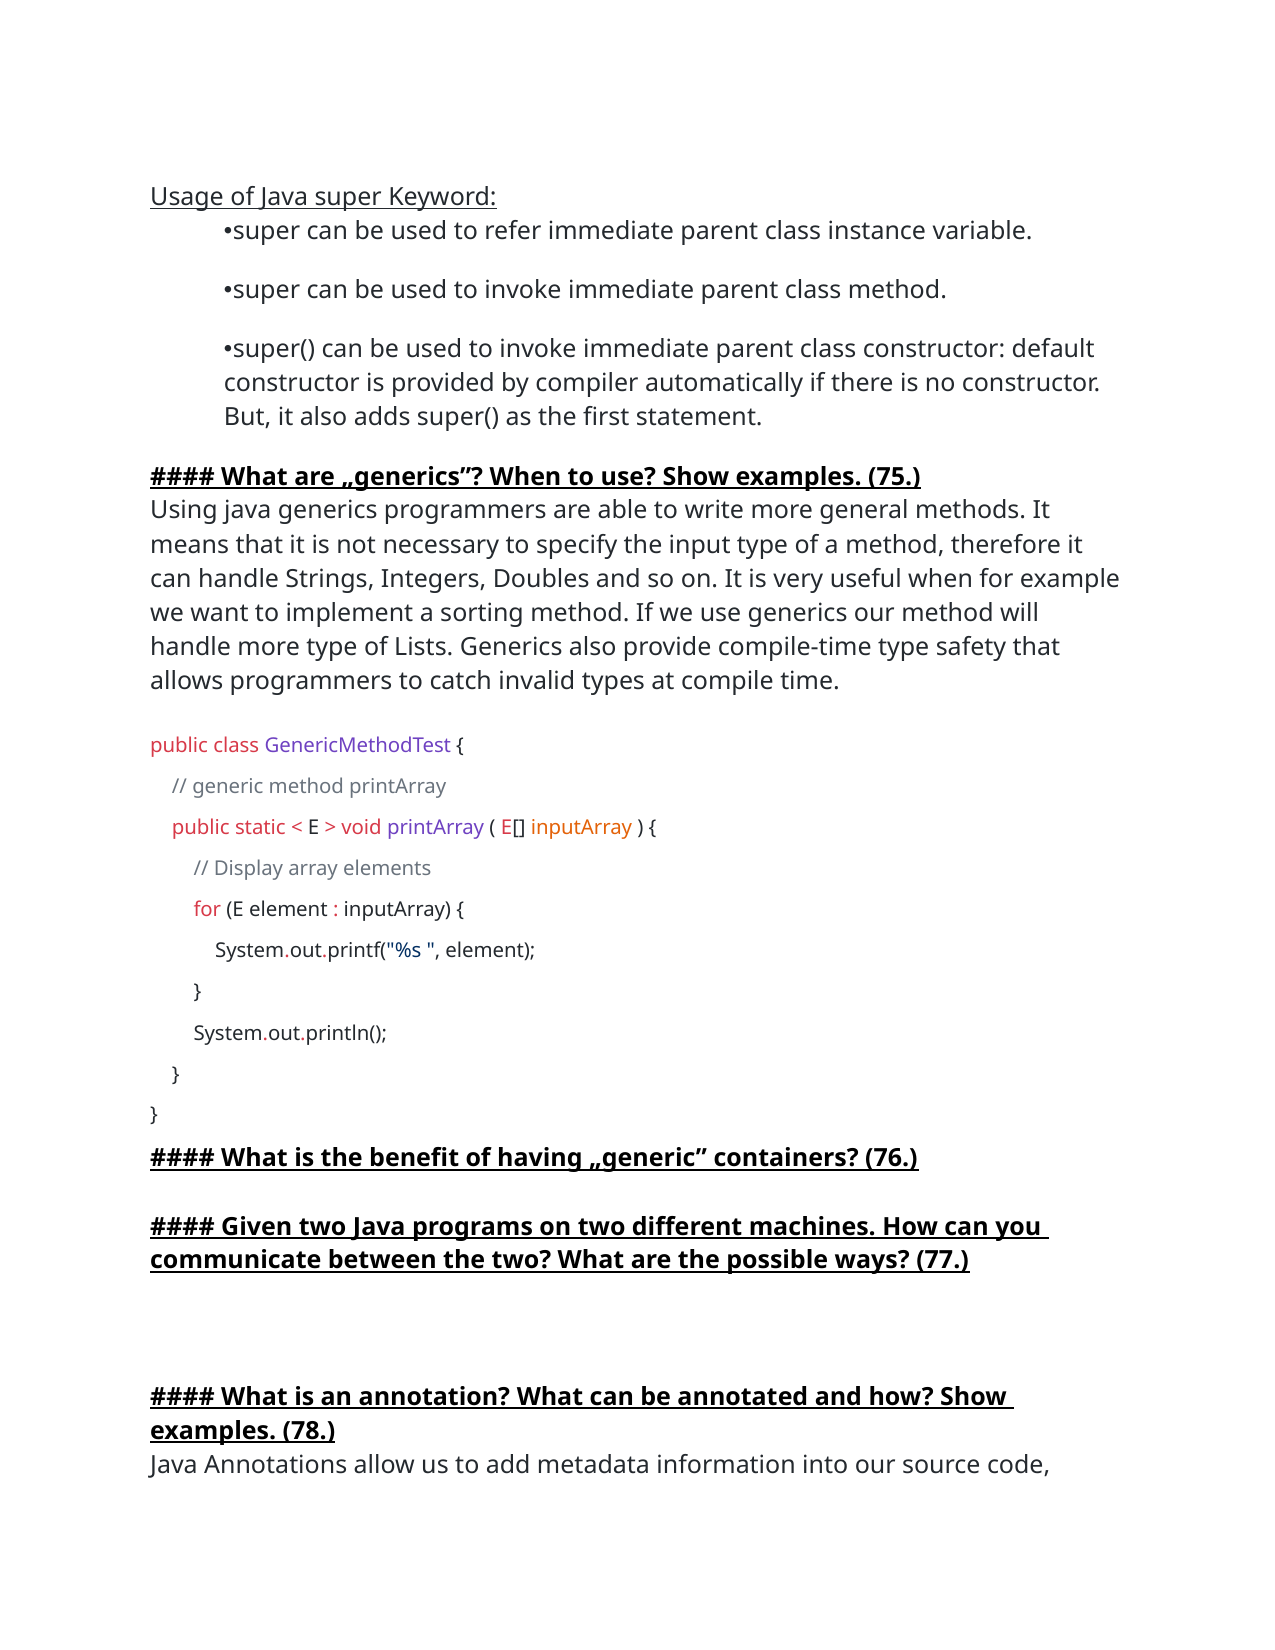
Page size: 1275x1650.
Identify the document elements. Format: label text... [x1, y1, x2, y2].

text #### What is the benefit of having „generic” containers? (76.) [150, 1140, 1125, 1174]
list super can be used to invoke immediate parent class method. [150, 272, 1125, 306]
text System.out.printf("%s ", element); [150, 935, 1125, 964]
text } [150, 1059, 1125, 1087]
text for (E element : inputArray) { [150, 894, 1125, 923]
text Java Annotations allow us to add metadata information into our source code, [150, 1447, 1125, 1481]
text Usage of Java super Keyword: [150, 179, 1125, 213]
text #### Given two Java programs on two different machines. How can you communicate between the two? What are the possible ways? (77.) [150, 1208, 1125, 1276]
text public static < E > void printArray ( E[] inputArray ) { [150, 812, 1125, 840]
text Using java generics programmers are able to write more general methods. It means that it is not necessary to specify the input type of a method, therefore it can handle Strings, Integers, Doubles and so on. It is very useful when for example we want to implement a sorting method. If we use generics our method will handle more type of Lists. Generics also provide compile-time type safety that allows programmers to catch invalid types at compile time. [150, 492, 1125, 697]
text #### What are „generics”? When to use? Show examples. (75.) [150, 458, 1125, 492]
text // Display array elements [150, 853, 1125, 881]
list super() can be used to invoke immediate parent class constructor: default constructor is provided by compiler automatically if there is no constructor. But, it also adds super() as the first statement. [150, 331, 1125, 433]
text #### What is an annotation? What can be annotated and how? Show examples. (78.) [150, 1378, 1125, 1447]
text public class GenericMethodTest { [150, 731, 1125, 758]
list super can be used to refer immediate parent class instance variable. [150, 213, 1125, 247]
text System.out.println(); [150, 1018, 1125, 1046]
text } [150, 1100, 1125, 1128]
text } [150, 976, 1125, 1005]
text // generic method printArray [150, 771, 1125, 799]
